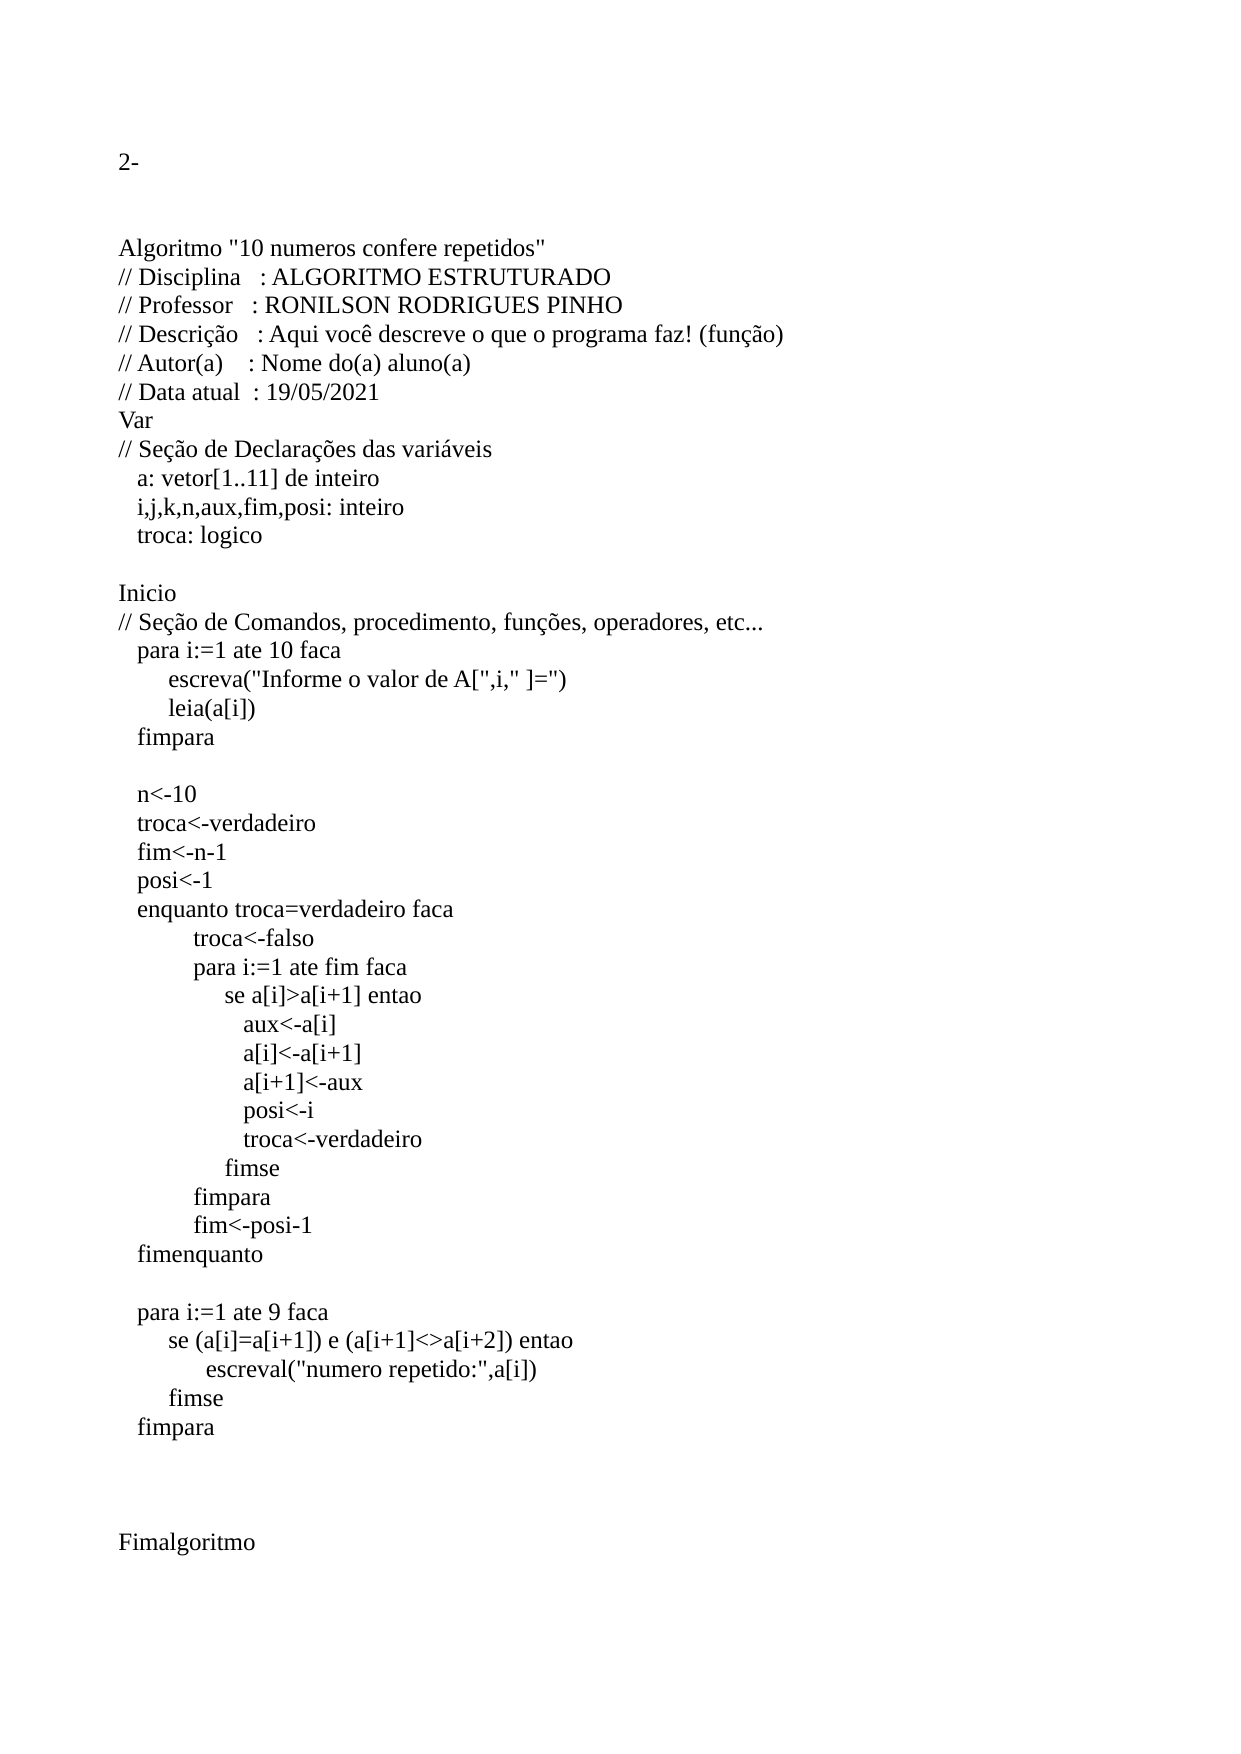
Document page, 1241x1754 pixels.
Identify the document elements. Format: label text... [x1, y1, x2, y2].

text escreval("numero repetido:",a[i]) [118, 1354, 1122, 1383]
text troca: logico [118, 521, 1122, 549]
text // Seção de Comandos, procedimento, funções, operadores, etc... [118, 607, 1122, 636]
text a[i+1]<-aux [118, 1067, 1122, 1096]
text a[i]<-a[i+1] [118, 1038, 1122, 1067]
text troca<-verdadeiro [118, 1124, 1122, 1153]
text n<-10 [118, 779, 1122, 808]
text i,j,k,n,aux,fim,posi: inteiro [118, 492, 1122, 521]
text para i:=1 ate 9 faca [118, 1297, 1122, 1326]
text troca<-verdadeiro [118, 808, 1122, 837]
text posi<-i [118, 1096, 1122, 1124]
text Algoritmo "10 numeros confere repetidos" [118, 233, 1122, 262]
text fimpara [118, 1412, 1122, 1441]
text fimenquanto [118, 1239, 1122, 1268]
text // Professor : RONILSON RODRIGUES PINHO [118, 291, 1122, 319]
text fim<-n-1 [118, 837, 1122, 866]
text fimpara [118, 722, 1122, 751]
text fimpara [118, 1182, 1122, 1211]
text fimse [118, 1153, 1122, 1182]
text troca<-falso [118, 923, 1122, 952]
text // Descrição : Aqui você descreve o que o programa faz! (função) [118, 319, 1122, 348]
text aux<-a[i] [118, 1009, 1122, 1038]
text // Data atual : 19/05/2021 [118, 377, 1122, 406]
text para i:=1 ate fim faca [118, 952, 1122, 981]
text Var [118, 406, 1122, 434]
text fimse [118, 1383, 1122, 1412]
text fim<-posi-1 [118, 1211, 1122, 1239]
text enquanto troca=verdadeiro faca [118, 894, 1122, 923]
text para i:=1 ate 10 faca [118, 636, 1122, 664]
text leia(a[i]) [118, 693, 1122, 722]
text a: vetor[1..11] de inteiro [118, 463, 1122, 492]
text // Autor(a) : Nome do(a) aluno(a) [118, 348, 1122, 377]
text Inicio [118, 578, 1122, 607]
text escreva("Informe o valor de A[",i," ]=") [118, 664, 1122, 693]
text Fimalgoritmo [118, 1527, 1122, 1556]
text se (a[i]=a[i+1]) e (a[i+1]<>a[i+2]) entao [118, 1326, 1122, 1354]
text se a[i]>a[i+1] entao [118, 981, 1122, 1009]
text // Disciplina : ALGORITMO ESTRUTURADO [118, 262, 1122, 291]
text 2- [118, 147, 1122, 176]
text posi<-1 [118, 866, 1122, 894]
text // Seção de Declarações das variáveis [118, 434, 1122, 463]
